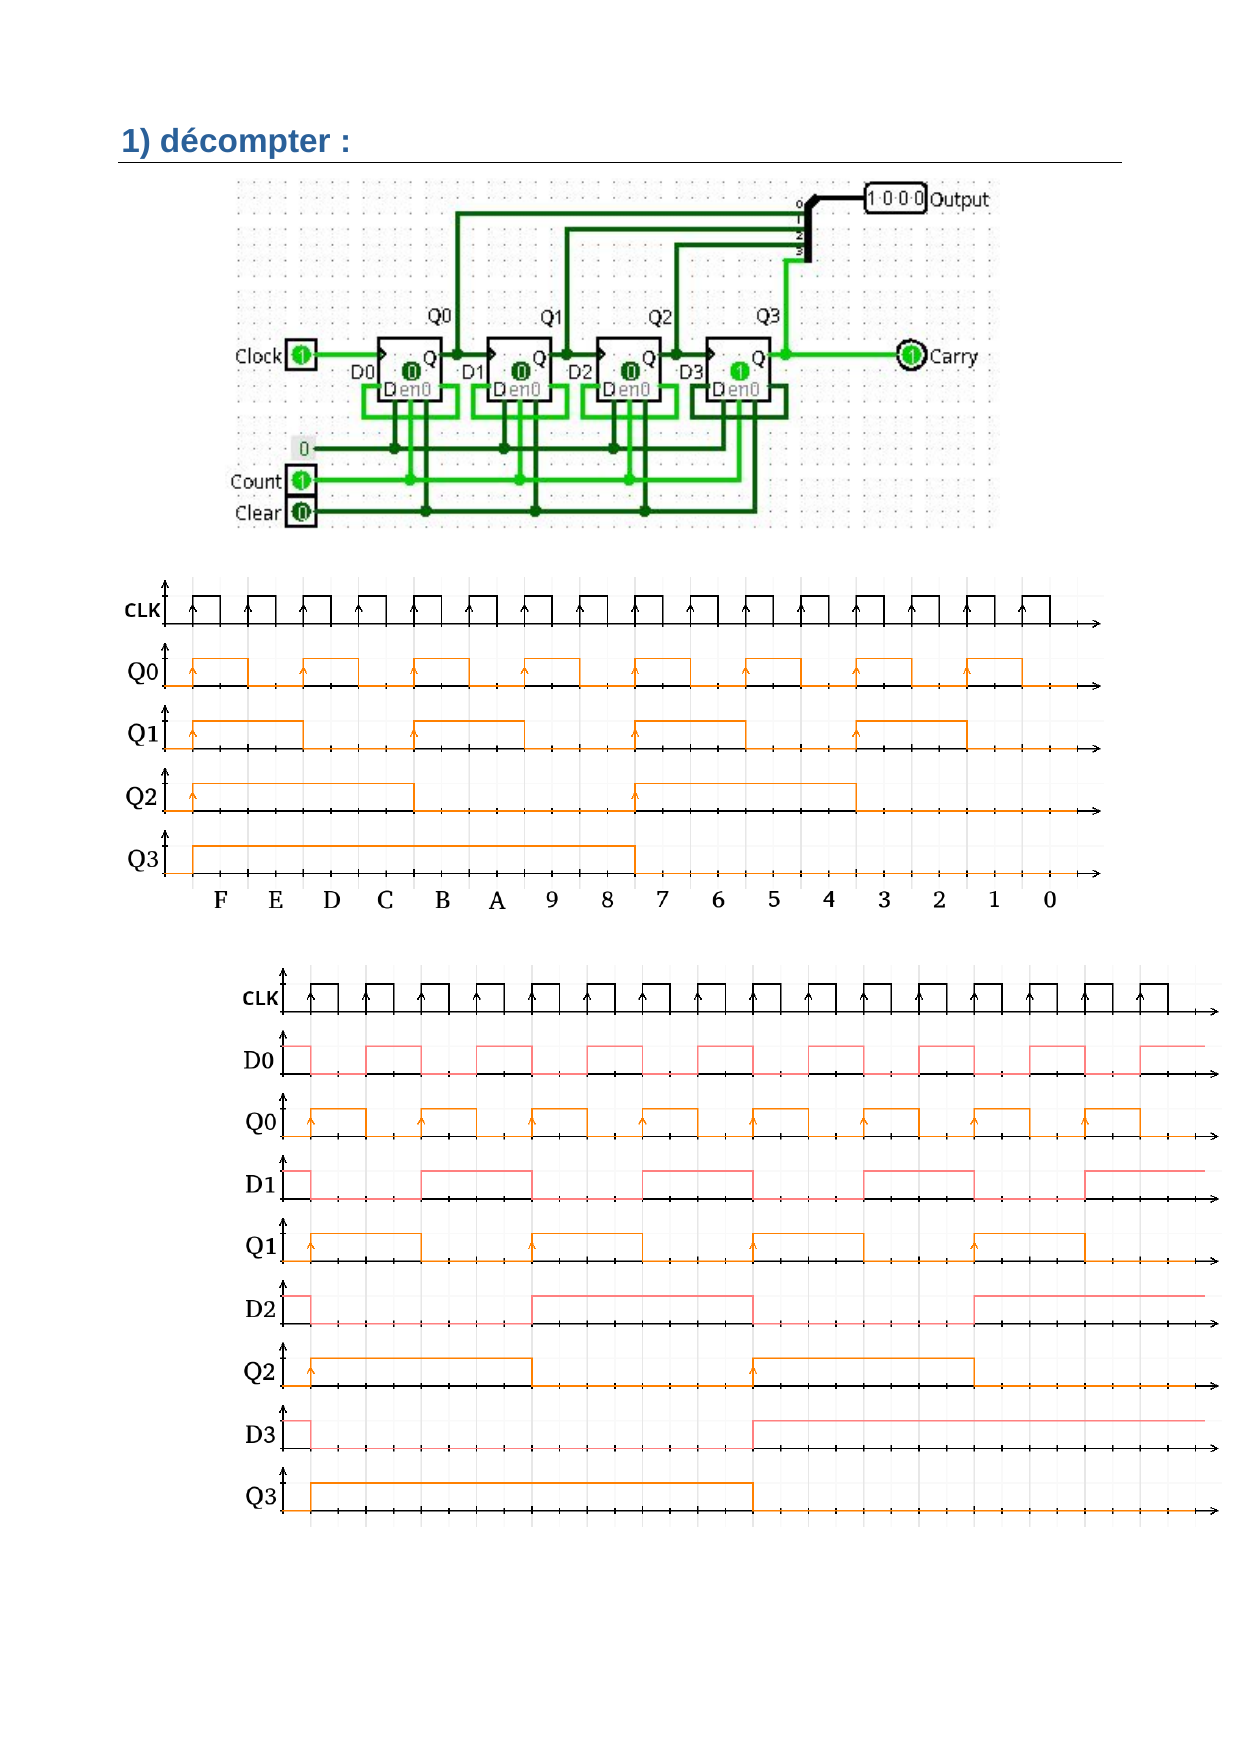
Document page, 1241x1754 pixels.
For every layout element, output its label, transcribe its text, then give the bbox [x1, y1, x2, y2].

picture [118, 549, 1241, 1527]
picture [224, 178, 1000, 536]
subtitle 1) décompter : [118, 118, 1122, 162]
